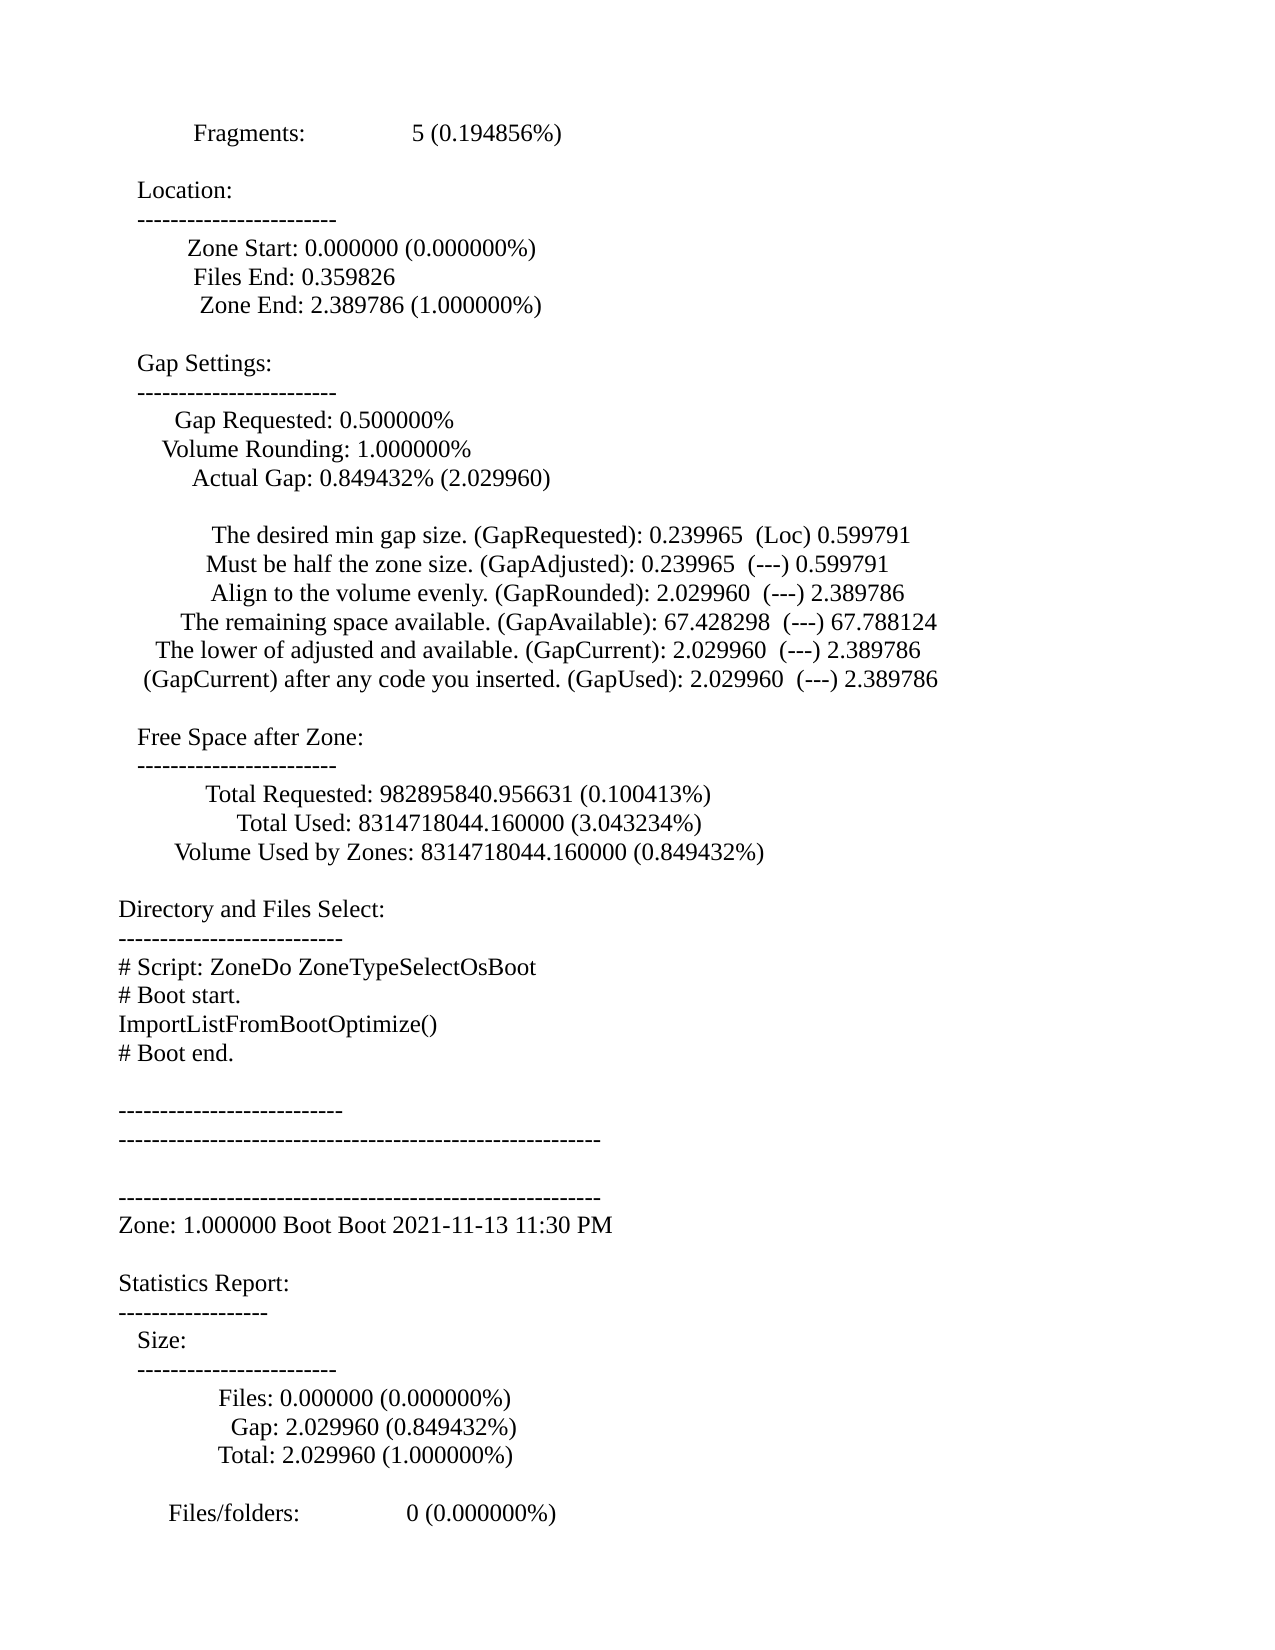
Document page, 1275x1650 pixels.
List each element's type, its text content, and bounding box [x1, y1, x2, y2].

text Volume Used by Zones: 8314718044.160000 (0.849432%) [118, 837, 1157, 866]
text ---------------------------------------------------------- [118, 1124, 1157, 1153]
text Total Used: 8314718044.160000 (3.043234%) [118, 808, 1157, 837]
text Free Space after Zone: [118, 722, 1157, 751]
text The remaining space available. (GapAvailable): 67.428298 (---) 67.788124 [118, 607, 1157, 636]
text Total: 2.029960 (1.000000%) [118, 1441, 1157, 1469]
text Fragments: 5 (0.194856%) [118, 118, 1157, 147]
text Total Requested: 982895840.956631 (0.100413%) [118, 779, 1157, 808]
text Gap Requested: 0.500000% [118, 406, 1157, 434]
text Zone End: 2.389786 (1.000000%) [118, 291, 1157, 319]
text Actual Gap: 0.849432% (2.029960) [118, 463, 1157, 492]
text --------------------------- [118, 1096, 1157, 1124]
text ImportListFromBootOptimize() [118, 1009, 1157, 1038]
text Volume Rounding: 1.000000% [118, 434, 1157, 463]
text The desired min gap size. (GapRequested): 0.239965 (Loc) 0.599791 [118, 521, 1157, 549]
text Zone Start: 0.000000 (0.000000%) [118, 233, 1157, 262]
text Gap Settings: [118, 348, 1157, 377]
text Size: [118, 1326, 1157, 1354]
text Location: [118, 176, 1157, 204]
text ------------------------ [118, 1354, 1157, 1383]
text (GapCurrent) after any code you inserted. (GapUsed): 2.029960 (---) 2.389786 [118, 664, 1157, 693]
text Files/folders: 0 (0.000000%) [118, 1498, 1157, 1527]
text Files End: 0.359826 [118, 262, 1157, 291]
text ------------------------ [118, 377, 1157, 406]
text # Boot start. [118, 981, 1157, 1009]
text Files: 0.000000 (0.000000%) [118, 1383, 1157, 1412]
text The lower of adjusted and available. (GapCurrent): 2.029960 (---) 2.389786 [118, 636, 1157, 664]
text --------------------------- [118, 923, 1157, 952]
text # Boot end. [118, 1038, 1157, 1067]
text Gap: 2.029960 (0.849432%) [118, 1412, 1157, 1441]
text Statistics Report: [118, 1268, 1157, 1297]
text ---------------------------------------------------------- [118, 1182, 1157, 1211]
text Align to the volume evenly. (GapRounded): 2.029960 (---) 2.389786 [118, 578, 1157, 607]
text ------------------------ [118, 204, 1157, 233]
text ------------------------ [118, 751, 1157, 779]
text ------------------ [118, 1297, 1157, 1326]
text Directory and Files Select: [118, 894, 1157, 923]
text Zone: 1.000000 Boot Boot 2021-11-13 11:30 PM [118, 1211, 1157, 1239]
text Must be half the zone size. (GapAdjusted): 0.239965 (---) 0.599791 [118, 549, 1157, 578]
text # Script: ZoneDo ZoneTypeSelectOsBoot [118, 952, 1157, 981]
